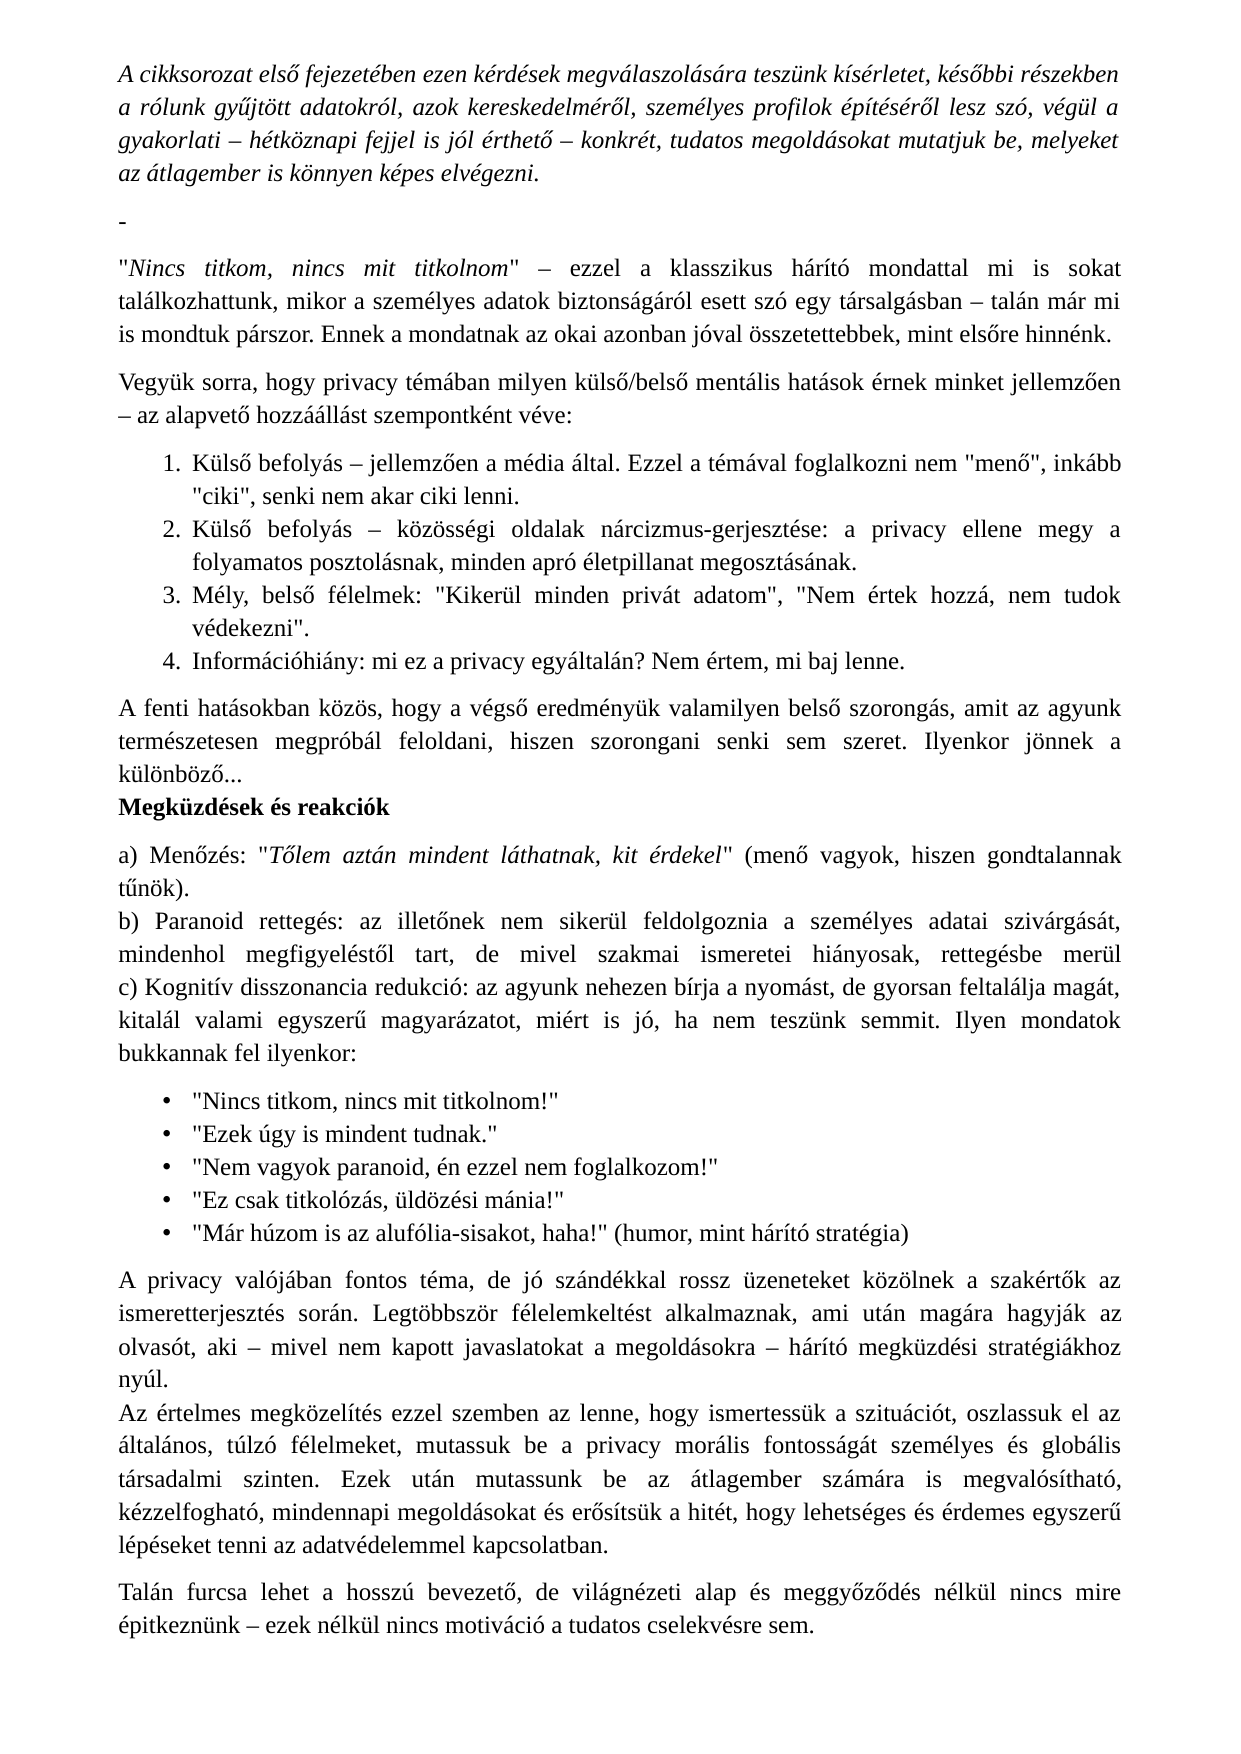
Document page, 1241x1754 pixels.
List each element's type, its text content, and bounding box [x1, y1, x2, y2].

text Vegyük sorra, hogy privacy témában milyen külső/belső mentális hatások érnek minket jellemzően – az alapvető hozzáállást szempontként véve: [118, 367, 1122, 429]
list Mély, belső félelmek: "Kikerül minden privát adatom", "Nem értek hozzá, nem tudok védekezni". [162, 580, 1122, 642]
text A privacy valójában fontos téma, de jó szándékkal rossz üzeneteket közölnek a szakértők az ismeretterjesztés során. Legtöbbször félelemkeltést alkalmaznak, ami után magára hagyják az olvasót, aki – mivel nem kapott javaslatokat a megoldásokra – hárító megküzdési stratégiákhoz nyúl. Az értelmes megközelítés ezzel szemben az lenne, hogy ismertessük a szituációt, oszlassuk el az általános, túlzó félelmeket, mutassuk be a privacy morális fontosságát személyes és globális társadalmi szinten. Ezek után mutassunk be az átlagember számára is megvalósítható, kézzelfogható, mindennapi megoldásokat és erősítsük a hitét, hogy lehetséges és érdemes egyszerű lépéseket tenni az adatvédelemmel kapcsolatban. [118, 1266, 1122, 1558]
list "Nincs titkom, nincs mit titkolnom!" [162, 1086, 1122, 1114]
text A fenti hatásokban közös, hogy a végső eredményük valamilyen belső szorongás, amit az agyunk természetesen megpróbál feloldani, hiszen szorongani senki sem szeret. Ilyenkor jönnek a különböző... Megküzdések és reakciók [118, 693, 1122, 821]
text - [118, 206, 1122, 234]
text A cikksorozat első fejezetében ezen kérdések megválaszolására teszünk kísérletet, későbbi részekben a rólunk gyűjtött adatokról, azok kereskedelméről, személyes profilok építéséről lesz szó, végül a gyakorlati – hétköznapi fejjel is jól érthető – konkrét, tudatos megoldásokat mutatjuk be, melyeket az átlagember is könnyen képes elvégezni. [118, 59, 1122, 187]
list Információhiány: mi ez a privacy egyáltalán? Nem értem, mi baj lenne. [162, 646, 1122, 674]
list "Ezek úgy is mindent tudnak." [162, 1119, 1122, 1148]
text Talán furcsa lehet a hosszú bevezető, de világnézeti alap és meggyőződés nélkül nincs mire épitkeznünk – ezek nélkül nincs motiváció a tudatos cselekvésre sem. [118, 1577, 1122, 1639]
text a) Menőzés: "Tőlem aztán mindent láthatnak, kit érdekel" (menő vagyok, hiszen gondtalannak tűnök). b) Paranoid rettegés: az illetőnek nem sikerül feldolgoznia a személyes adatai szivárgását, mindenhol megfigyeléstől tart, de mivel szakmai ismeretei hiányosak, rettegésbe merül c) Kognitív disszonancia redukció: az agyunk nehezen bírja a nyomást, de gyorsan feltalálja magát, kitalál valami egyszerű magyarázatot, miért is jó, ha nem teszünk semmit. Ilyen mondatok bukkannak fel ilyenkor: [118, 840, 1122, 1067]
list Külső befolyás – jellemzően a média által. Ezzel a témával foglalkozni nem "menő", inkább "ciki", senki nem akar ciki lenni. [162, 448, 1122, 509]
list "Nem vagyok paranoid, én ezzel nem foglalkozom!" [162, 1152, 1122, 1181]
list "Már húzom is az alufólia-sisakot, haha!" (humor, mint hárító stratégia) [162, 1218, 1122, 1247]
list Külső befolyás – közösségi oldalak nárcizmus-gerjesztése: a privacy ellene megy a folyamatos posztolásnak, minden apró életpillanat megosztásának. [162, 514, 1122, 576]
text "Nincs titkom, nincs mit titkolnom" – ezzel a klasszikus hárító mondattal mi is sokat találkozhattunk, mikor a személyes adatok biztonságáról esett szó egy társalgásban – talán már mi is mondtuk párszor. Ennek a mondatnak az okai azonban jóval összetettebbek, mint elsőre hinnénk. [118, 253, 1122, 348]
list "Ez csak titkolózás, üldözési mánia!" [162, 1185, 1122, 1214]
